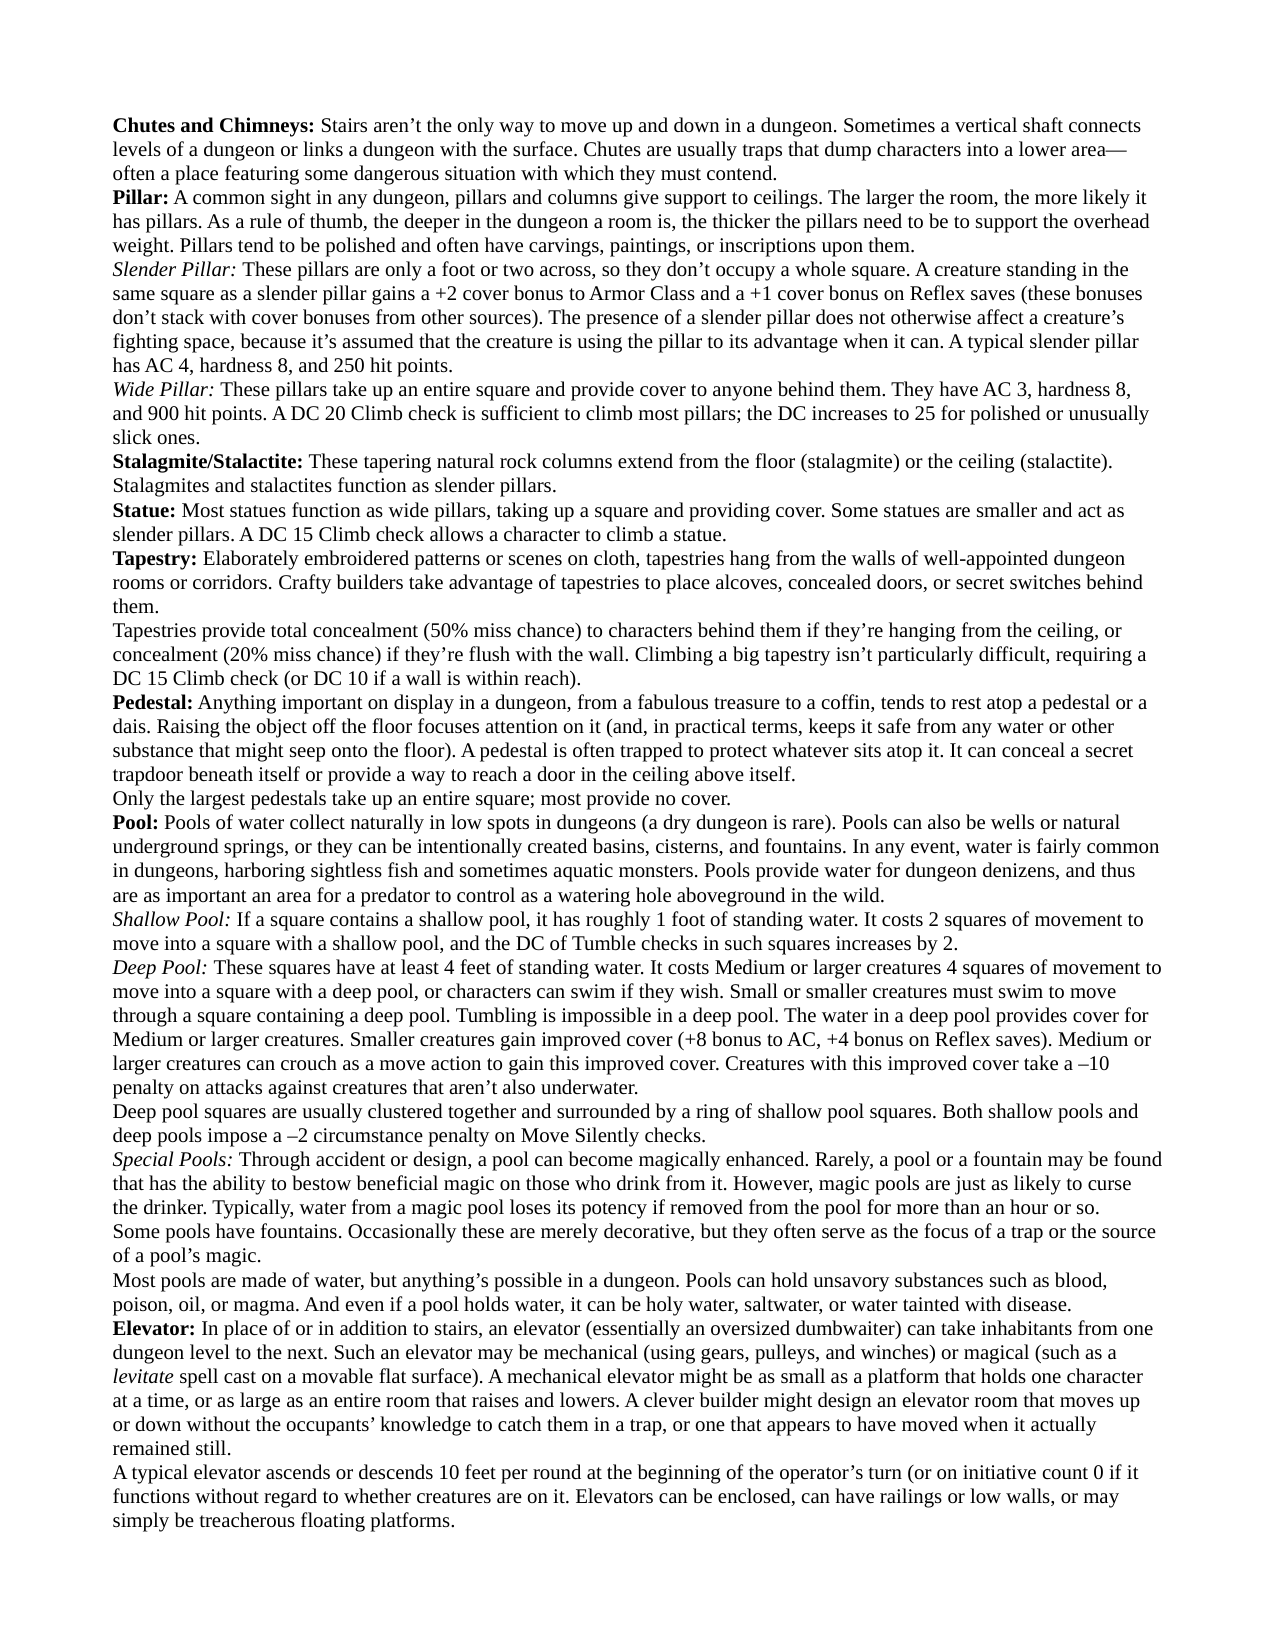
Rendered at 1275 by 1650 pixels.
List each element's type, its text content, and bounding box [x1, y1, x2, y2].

text Tapestries provide total concealment (50% miss chance) to characters behind them if they’re hanging from the ceiling, or concealment (20% miss chance) if they’re flush with the wall. Climbing a big tapestry isn’t particularly difficult, requiring a DC 15 Climb check (or DC 10 if a wall is within reach). [112, 618, 1162, 690]
text Deep pool squares are usually clustered together and surrounded by a ring of shallow pool squares. Both shallow pools and deep pools impose a –2 circumstance penalty on Move Silently checks. [112, 1099, 1162, 1147]
text Stalagmite/Stalactite: These tapering natural rock columns extend from the floor (stalagmite) or the ceiling (stalactite). Stalagmites and stalactites function as slender pillars. [112, 449, 1162, 497]
text A typical elevator ascends or descends 10 feet per round at the beginning of the operator’s turn (or on initiative count 0 if it functions without regard to whether creatures are on it. Elevators can be enclosed, can have railings or low walls, or may simply be treacherous floating platforms. [112, 1460, 1162, 1532]
text Pedestal: Anything important on display in a dungeon, from a fabulous treasure to a coffin, tends to rest atop a pedestal or a dais. Raising the object off the floor focuses attention on it (and, in practical terms, keeps it safe from any water or other substance that might seep onto the floor). A pedestal is often trapped to protect whatever sits atop it. It can conceal a secret trapdoor beneath itself or provide a way to reach a door in the ceiling above itself. [112, 690, 1162, 786]
text Statue: Most statues function as wide pillars, taking up a square and providing cover. Some statues are smaller and act as slender pillars. A DC 15 Climb check allows a character to climb a statue. [112, 497, 1162, 546]
text Shallow Pool: If a square contains a shallow pool, it has roughly 1 foot of standing water. It costs 2 squares of movement to move into a square with a shallow pool, and the DC of Tumble checks in such squares increases by 2. [112, 907, 1162, 955]
text Pool: Pools of water collect naturally in low spots in dungeons (a dry dungeon is rare). Pools can also be wells or natural underground springs, or they can be intentionally created basins, cisterns, and fountains. In any event, water is fairly common in dungeons, harboring sightless fish and sometimes aquatic monsters. Pools provide water for dungeon denizens, and thus are as important an area for a predator to control as a watering hole aboveground in the wild. [112, 810, 1162, 907]
text Wide Pillar: These pillars take up an entire square and provide cover to anyone behind them. They have AC 3, hardness 8, and 900 hit points. A DC 20 Climb check is sufficient to climb most pillars; the DC increases to 25 for polished or unusually slick ones. [112, 377, 1162, 449]
text Pillar: A common sight in any dungeon, pillars and columns give support to ceilings. The larger the room, the more likely it has pillars. As a rule of thumb, the deeper in the dungeon a room is, the thicker the pillars need to be to support the overhead weight. Pillars tend to be polished and often have carvings, paintings, or inscriptions upon them. [112, 185, 1162, 257]
text Elevator: In place of or in addition to stairs, an elevator (essentially an oversized dumbwaiter) can take inhabitants from one dungeon level to the next. Such an elevator may be mechanical (using gears, pulleys, and winches) or magical (such as a levitate spell cast on a movable flat surface). A mechanical elevator might be as small as a platform that holds one character at a time, or as large as an entire room that raises and lowers. A clever builder might design an elevator room that moves up or down without the occupants’ knowledge to catch them in a trap, or one that appears to have moved when it actually remained still. [112, 1316, 1162, 1460]
text Special Pools: Through accident or design, a pool can become magically enhanced. Rarely, a pool or a fountain may be found that has the ability to bestow beneficial magic on those who drink from it. However, magic pools are just as likely to curse the drinker. Typically, water from a magic pool loses its potency if removed from the pool for more than an hour or so. [112, 1147, 1162, 1219]
text Deep Pool: These squares have at least 4 feet of standing water. It costs Medium or larger creatures 4 squares of movement to move into a square with a deep pool, or characters can swim if they wish. Small or smaller creatures must swim to move through a square containing a deep pool. Tumbling is impossible in a deep pool. The water in a deep pool provides cover for Medium or larger creatures. Smaller creatures gain improved cover (+8 bonus to AC, +4 bonus on Reflex saves). Medium or larger creatures can crouch as a move action to gain this improved cover. Creatures with this improved cover take a –10 penalty on attacks against creatures that aren’t also underwater. [112, 955, 1162, 1099]
text Some pools have fountains. Occasionally these are merely decorative, but they often serve as the focus of a trap or the source of a pool’s magic. [112, 1219, 1162, 1267]
text Only the largest pedestals take up an entire square; most provide no cover. [112, 786, 1162, 810]
text Slender Pillar: These pillars are only a foot or two across, so they don’t occupy a whole square. A creature standing in the same square as a slender pillar gains a +2 cover bonus to Armor Class and a +1 cover bonus on Reflex saves (these bonuses don’t stack with cover bonuses from other sources). The presence of a slender pillar does not otherwise affect a creature’s fighting space, because it’s assumed that the creature is using the pillar to its advantage when it can. A typical slender pillar has AC 4, hardness 8, and 250 hit points. [112, 257, 1162, 377]
text Most pools are made of water, but anything’s possible in a dungeon. Pools can hold unsavory substances such as blood, poison, oil, or magma. And even if a pool holds water, it can be holy water, saltwater, or water tainted with disease. [112, 1267, 1162, 1316]
text Tapestry: Elaborately embroidered patterns or scenes on cloth, tapestries hang from the walls of well-appointed dungeon rooms or corridors. Crafty builders take advantage of tapestries to place alcoves, concealed doors, or secret switches behind them. [112, 546, 1162, 618]
text Chutes and Chimneys: Stairs aren’t the only way to move up and down in a dungeon. Sometimes a vertical shaft connects levels of a dungeon or links a dungeon with the surface. Chutes are usually traps that dump characters into a lower area—often a place featuring some dangerous situation with which they must contend. [112, 112, 1162, 185]
